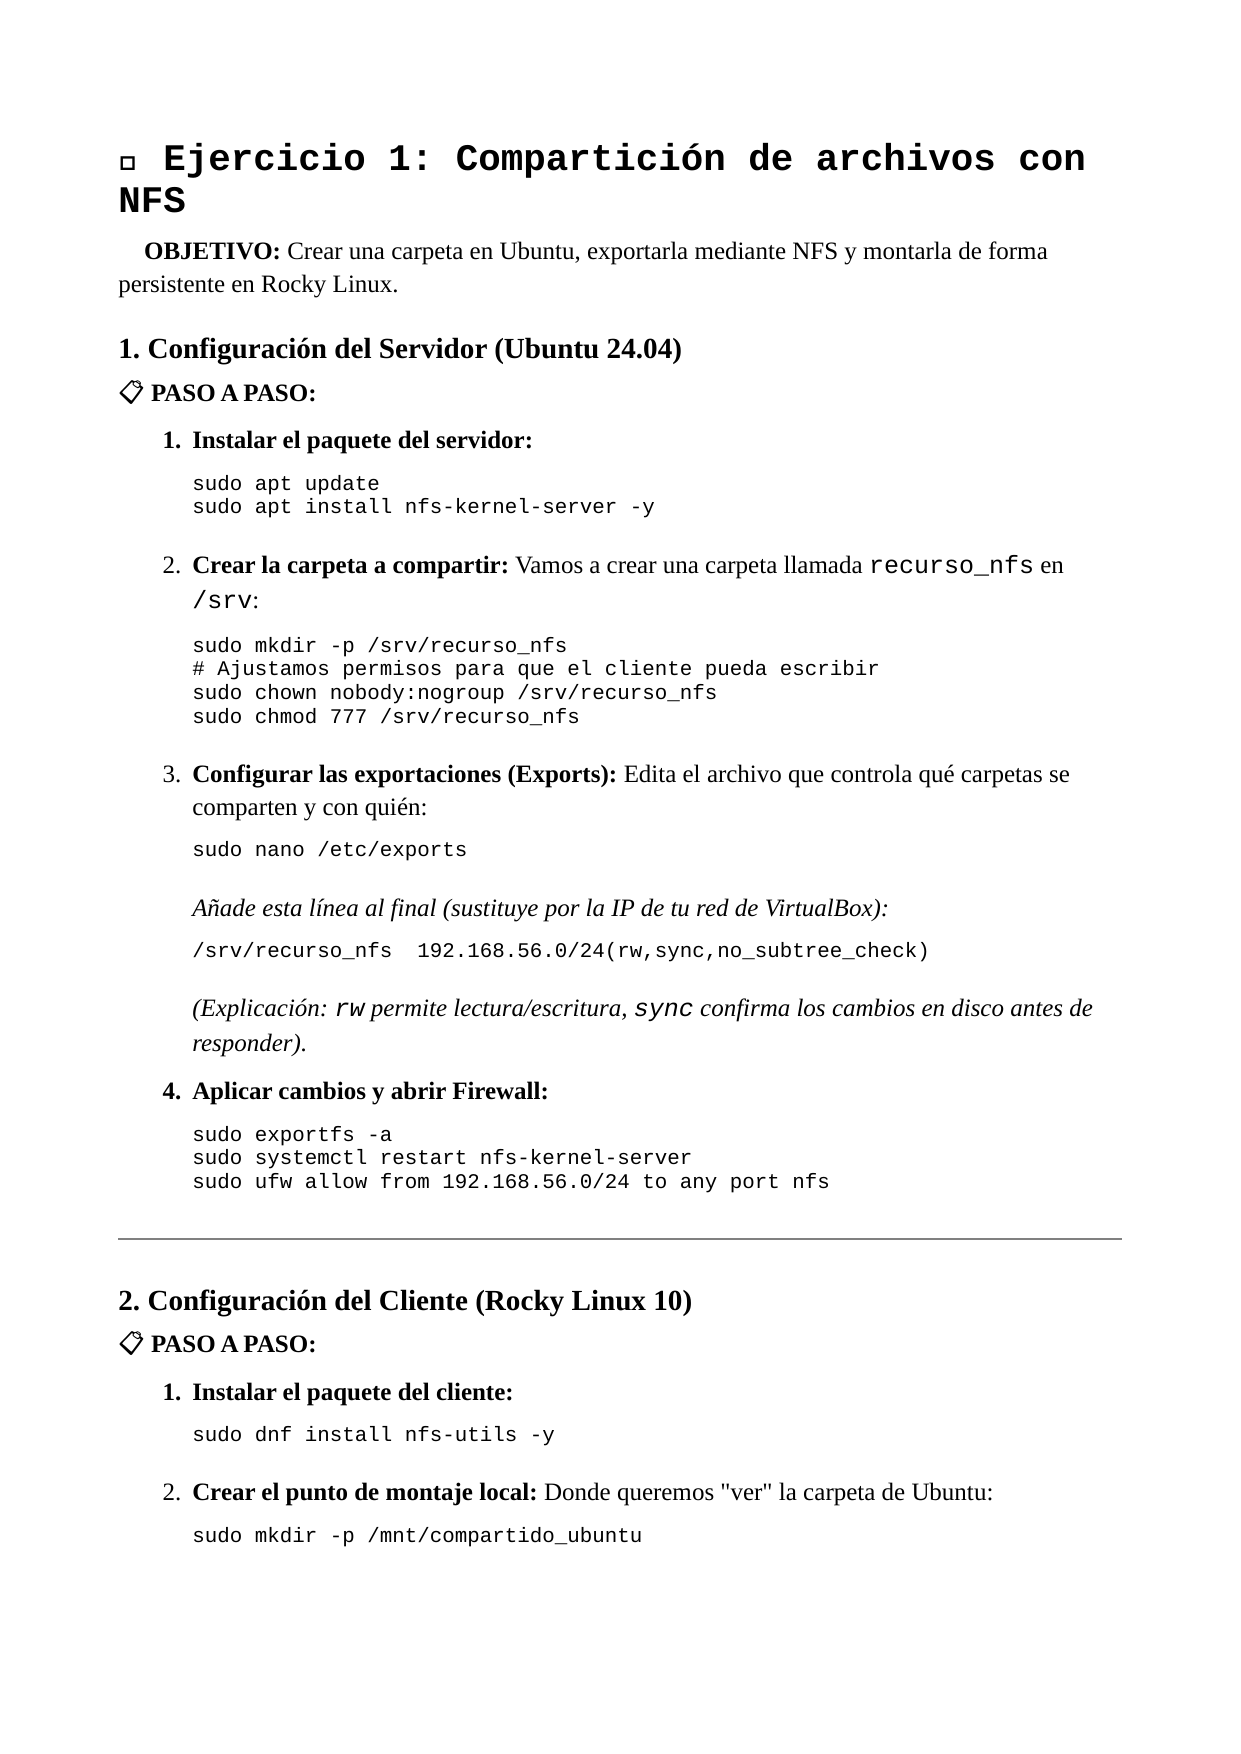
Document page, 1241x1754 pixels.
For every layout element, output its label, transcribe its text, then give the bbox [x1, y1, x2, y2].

list sudo mkdir -p /srv/recurso_nfs [162, 635, 1122, 658]
list Instalar el paquete del cliente: [162, 1377, 1122, 1405]
subtitle 2. Configuración del Cliente (Rocky Linux 10) [118, 1283, 1122, 1316]
list sudo chown nobody:nogroup /srv/recurso_nfs [162, 682, 1122, 706]
list Configurar las exportaciones (Exports): Edita el archivo que controla qué carpetas se comparten y con quién: [162, 759, 1122, 821]
list /srv/recurso_nfs 192.168.56.0/24(rw,sync,no_subtree_check) [162, 940, 1122, 964]
list (Explicación: rw permite lectura/escritura, sync confirma los cambios en disco antes de responder). [162, 993, 1122, 1057]
list # Ajustamos permisos para que el cliente pueda escribir [162, 658, 1122, 682]
list sudo nano /etc/exports [162, 839, 1122, 863]
list Instalar el paquete del servidor: [162, 425, 1122, 454]
list Aplicar cambios y abrir Firewall: [162, 1076, 1122, 1105]
list sudo apt update [162, 473, 1122, 497]
list sudo exportfs -a [162, 1124, 1122, 1147]
list sudo apt install nfs-kernel-server -y [162, 497, 1122, 520]
subtitle 1. Configuración del Servidor (Ubuntu 24.04) [118, 332, 1122, 365]
subtitle 📂 Ejercicio 1: Compartición de archivos con NFS [118, 139, 1122, 224]
list sudo dnf install nfs-utils -y [162, 1424, 1122, 1448]
list sudo mkdir -p /mnt/compartido_ubuntu [162, 1525, 1122, 1548]
list sudo systemctl restart nfs-kernel-server [162, 1147, 1122, 1171]
list sudo ufw allow from 192.168.56.0/24 to any port nfs [162, 1171, 1122, 1194]
text 📋 PASO A PASO: [118, 378, 1122, 406]
list Añade esta línea al final (sustituye por la IP de tu red de VirtualBox): [162, 893, 1122, 921]
list Crear el punto de montaje local: Donde queremos "ver" la carpeta de Ubuntu: [162, 1477, 1122, 1506]
text 📋 PASO A PASO: [118, 1329, 1122, 1358]
text 🎯 OBJETIVO: Crear una carpeta en Ubuntu, exportarla mediante NFS y montarla de forma persistente en Rocky Linux. [118, 236, 1122, 298]
list Crear la carpeta a compartir: Vamos a crear una carpeta llamada recurso_nfs en /srv: [162, 550, 1122, 616]
list sudo chmod 777 /srv/recurso_nfs [162, 706, 1122, 729]
